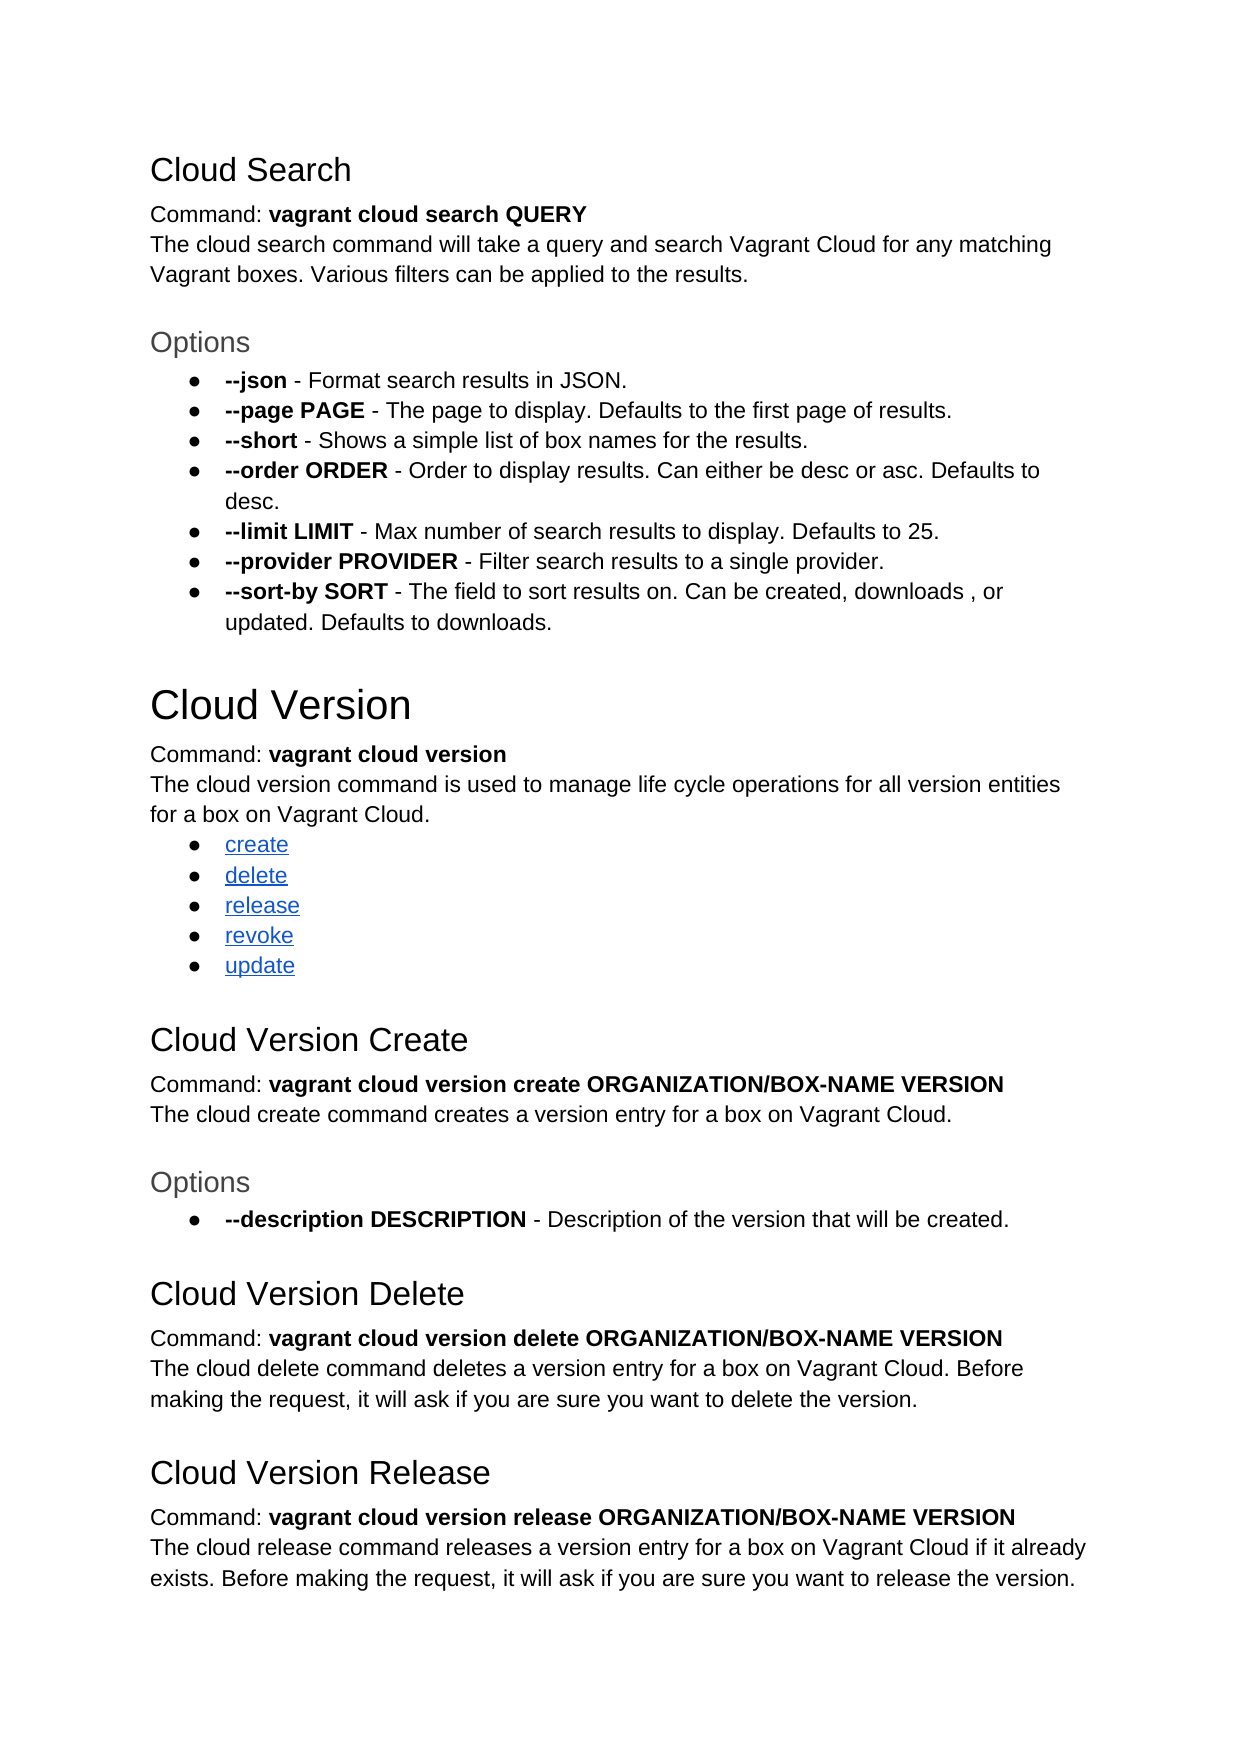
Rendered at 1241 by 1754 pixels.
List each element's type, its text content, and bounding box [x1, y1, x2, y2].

text The cloud create command creates a version entry for a box on Vagrant Cloud. [150, 1101, 1090, 1127]
subtitle Cloud Search [150, 150, 1090, 188]
subtitle Cloud Version Release [150, 1453, 1090, 1492]
list create [187, 831, 1090, 858]
text The cloud version command is used to manage life cycle operations for all version entities for a box on Vagrant Cloud. [150, 771, 1090, 827]
subtitle Cloud Version Create [150, 1020, 1090, 1058]
list --short - Shows a simple list of box names for the results. [187, 427, 1090, 453]
list delete [187, 862, 1090, 888]
list revoke [187, 922, 1090, 948]
list release [187, 892, 1090, 918]
list --limit LIMIT - Max number of search results to display. Defaults to 25. [187, 518, 1090, 544]
text The cloud delete command deletes a version entry for a box on Vagrant Cloud. Before making the request, it will ask if you are sure you want to delete the version. [150, 1355, 1090, 1412]
subtitle Cloud Version Delete [150, 1274, 1090, 1313]
list update [187, 952, 1090, 978]
text Command: vagrant cloud version release ORGANIZATION/BOX-NAME VERSION [150, 1504, 1090, 1531]
list --sort-by SORT - The field to sort results on. Can be created, downloads , or updated. Defaults to downloads. [187, 578, 1090, 635]
text The cloud release command releases a version entry for a box on Vagrant Cloud if it already exists. Before making the request, it will ask if you are sure you want to release the version. [150, 1534, 1090, 1591]
subtitle Options [150, 1164, 1090, 1198]
list --order ORDER - Order to display results. Can either be desc or asc. Defaults to desc. [187, 457, 1090, 514]
list --json - Format search results in JSON. [187, 367, 1090, 393]
subtitle Cloud Version [150, 680, 1090, 728]
subtitle Options [150, 325, 1090, 358]
text Command: vagrant cloud version [150, 741, 1090, 767]
text Command: vagrant cloud version create ORGANIZATION/BOX-NAME VERSION [150, 1071, 1090, 1097]
list --provider PROVIDER - Filter search results to a single provider. [187, 548, 1090, 574]
list --description DESCRIPTION - Description of the version that will be created. [187, 1206, 1090, 1233]
text Command: vagrant cloud search QUERY [150, 201, 1090, 227]
list --page PAGE - The page to display. Defaults to the first page of results. [187, 397, 1090, 423]
text The cloud search command will take a query and search Vagrant Cloud for any matching Vagrant boxes. Various filters can be applied to the results. [150, 231, 1090, 288]
text Command: vagrant cloud version delete ORGANIZATION/BOX-NAME VERSION [150, 1325, 1090, 1351]
